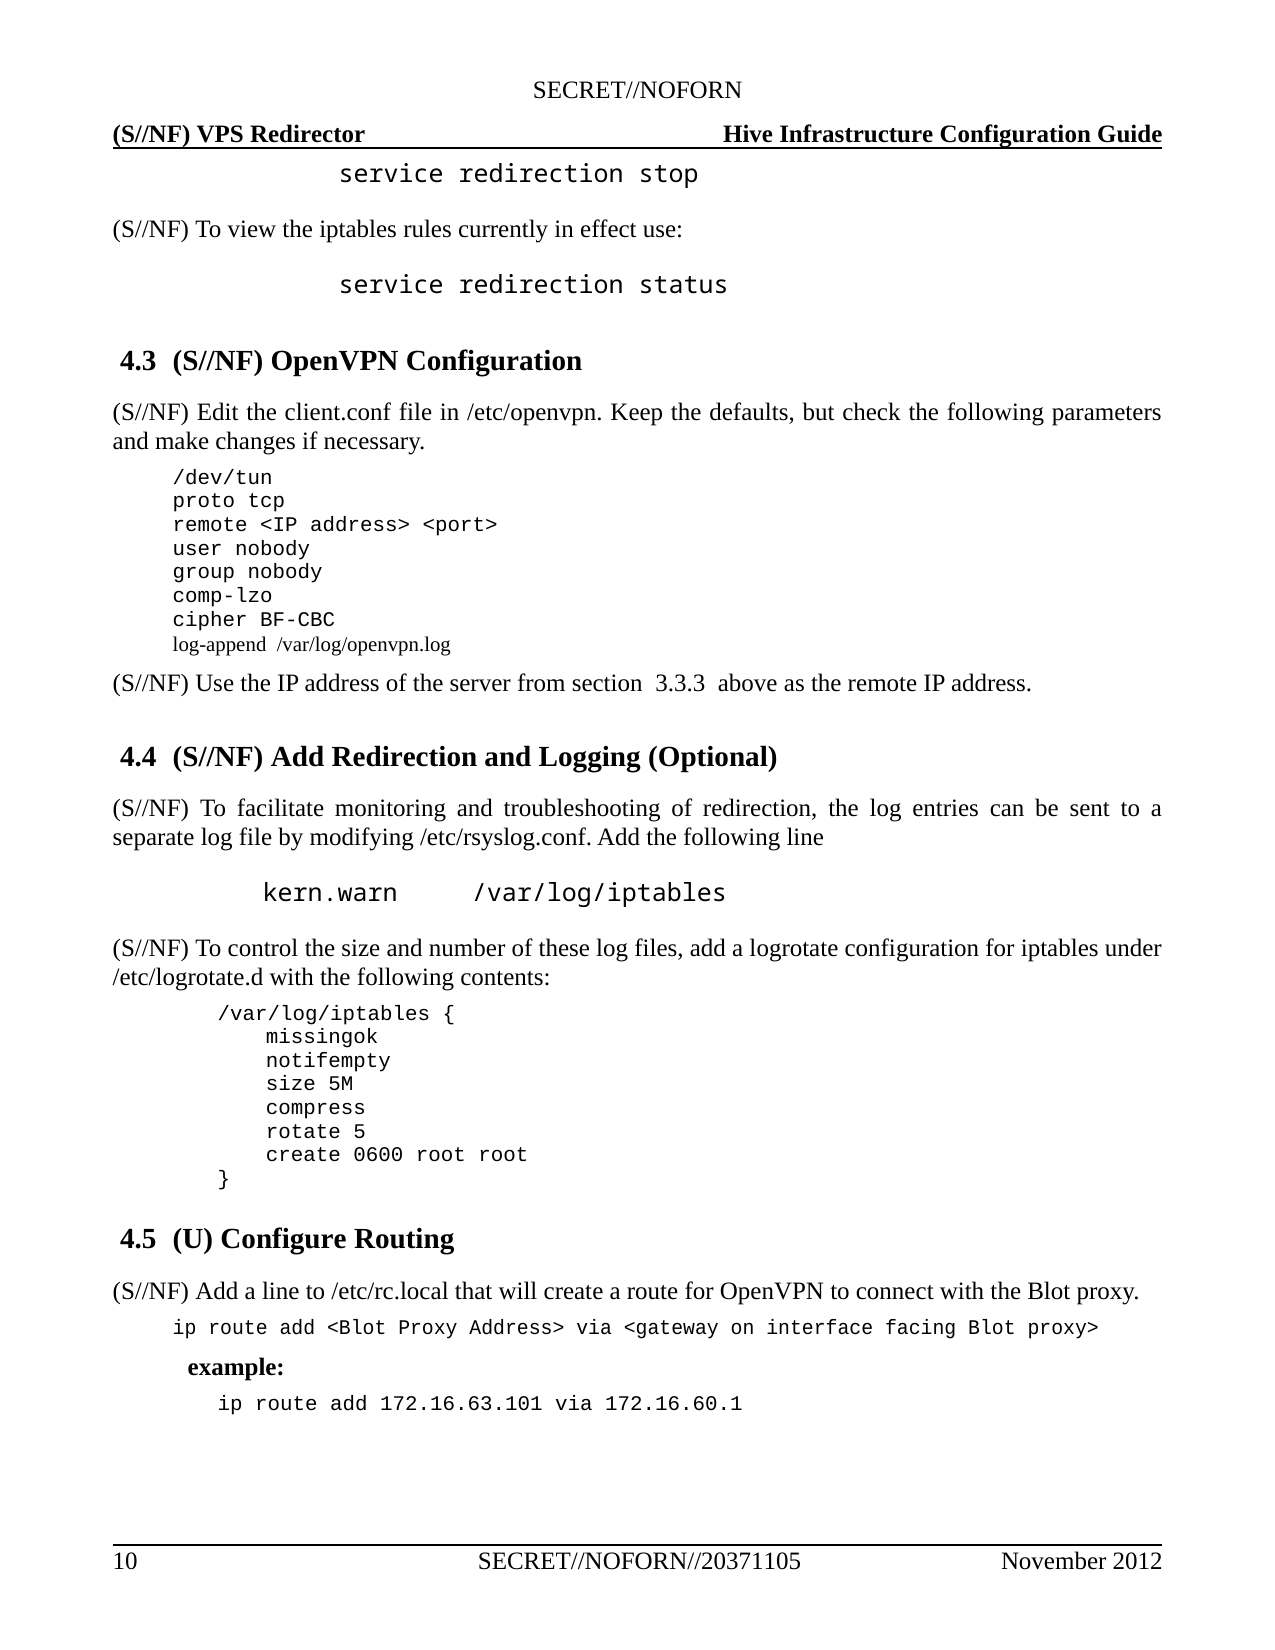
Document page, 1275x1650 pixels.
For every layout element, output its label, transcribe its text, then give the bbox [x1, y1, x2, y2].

text rotate 5 [187, 1121, 1132, 1144]
subtitle (S//NF) Add Redirection and Logging (Optional) [112, 739, 1162, 773]
text (S//NF) To facilitate monitoring and troubleshooting of redirection, the log entries can be sent to a separate log file by modifying /etc/rsyslog.conf. Add the following line [112, 793, 1162, 851]
text /dev/tun [142, 467, 1132, 490]
text cipher BF-CBC [142, 609, 1132, 632]
text (S//NF) Add a line to /etc/rc.local that will create a route for OpenVPN to connect with the Blot proxy. [112, 1276, 1162, 1305]
text (S//NF) To control the size and number of these log files, add a logrotate configuration for iptables under /etc/logrotate.d with the following contents: [112, 933, 1162, 991]
text comp-lzo [142, 585, 1132, 609]
text (S//NF) Use the IP address of the server from section 4.3.3 above as the remote IP address. [112, 668, 1162, 697]
text ip route add <Blot Proxy Address> via <gateway on interface facing Blot proxy> [142, 1317, 1132, 1341]
subtitle (U) Configure Routing [112, 1222, 1162, 1255]
text user nobody [142, 538, 1132, 561]
text notifempty [187, 1050, 1132, 1073]
text (S//NF) Edit the client.conf file in /etc/openvpn. Keep the defaults, but check the following parameters and make changes if necessary. [112, 397, 1162, 455]
text /var/log/iptables { [187, 1002, 1132, 1026]
text kern.warn /var/log/iptables [262, 875, 1162, 909]
text group nobody [142, 561, 1132, 585]
text compress [187, 1097, 1132, 1121]
text proto tcp [142, 490, 1132, 514]
text remote <IP address> <port> [142, 514, 1132, 538]
text service redirection stop [112, 156, 1162, 190]
text log-append /var/log/openvpn.log [142, 632, 1132, 656]
text example: [187, 1352, 1162, 1381]
subtitle (S//NF) OpenVPN Configuration [112, 343, 1162, 376]
text create 0600 root root [187, 1144, 1132, 1168]
text missingok [187, 1026, 1132, 1050]
text size 5M [187, 1073, 1132, 1097]
text ip route add 172.16.63.101 via 172.16.60.1 [187, 1393, 1132, 1417]
text service redirection status [112, 267, 1162, 301]
text } [187, 1168, 1132, 1192]
text (S//NF) To view the iptables rules currently in effect use: [112, 214, 1162, 243]
